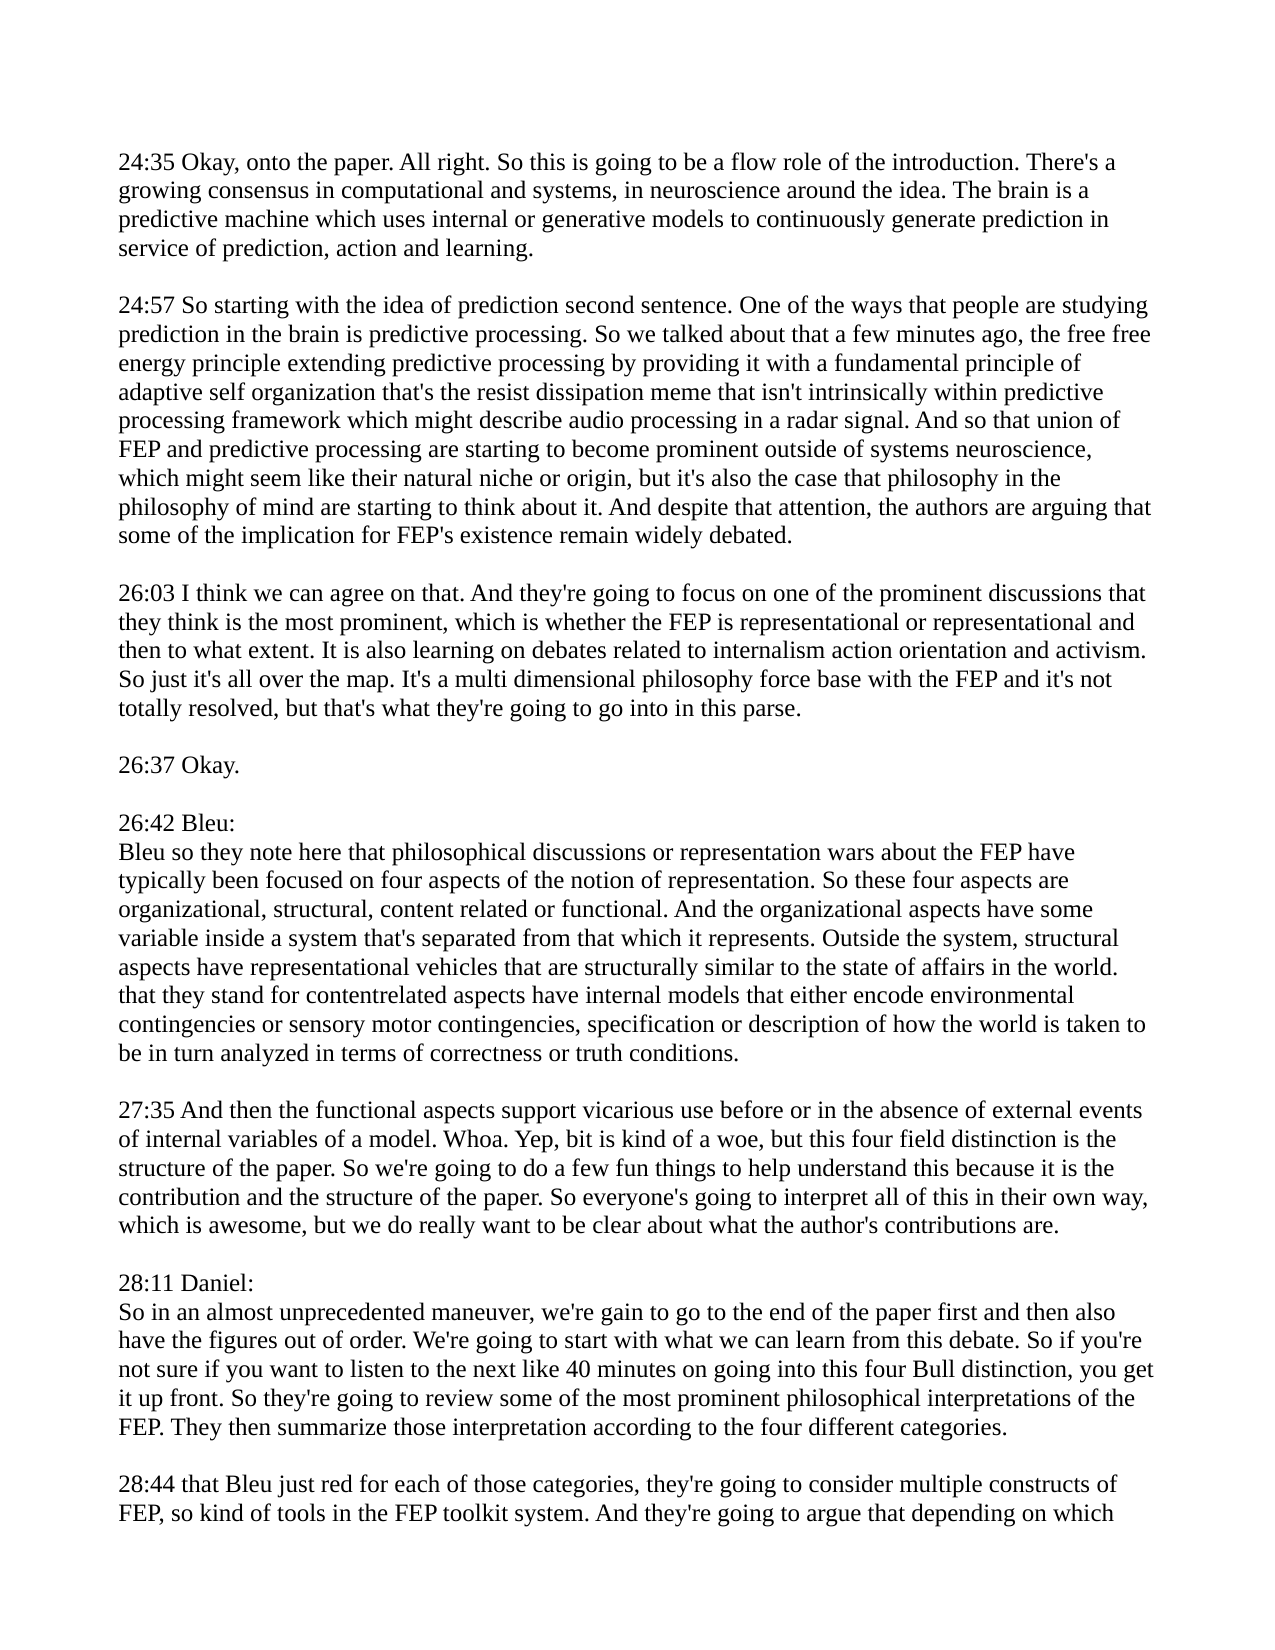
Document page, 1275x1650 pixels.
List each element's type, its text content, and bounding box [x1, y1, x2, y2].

text 24:35 Okay, onto the paper. All right. So this is going to be a flow role of the introduction. There's a growing consensus in computational and systems, in neuroscience around the idea. The brain is a predictive machine which uses internal or generative models to continuously generate prediction in service of prediction, action and learning. 24:57 So starting with the idea of prediction second sentence. One of the ways that people are studying prediction in the brain is predictive processing. So we talked about that a few minutes ago, the free free energy principle extending predictive processing by providing it with a fundamental principle of adaptive self organization that's the resist dissipation meme that isn't intrinsically within predictive processing framework which might describe audio processing in a radar signal. And so that union of FEP and predictive processing are starting to become prominent outside of systems neuroscience, which might seem like their natural niche or origin, but it's also the case that philosophy in the philosophy of mind are starting to think about it. And despite that attention, the authors are arguing that some of the implication for FEP's existence remain widely debated. 26:03 I think we can agree on that. And they're going to focus on one of the prominent discussions that they think is the most prominent, which is whether the FEP is representational or representational and then to what extent. It is also learning on debates related to internalism action orientation and activism. So just it's all over the map. It's a multi dimensional philosophy force base with the FEP and it's not totally resolved, but that's what they're going to go into in this parse. 26:37 Okay. 26:42 Bleu: Bleu so they note here that philosophical discussions or representation wars about the FEP have typically been focused on four aspects of the notion of representation. So these four aspects are organizational, structural, content related or functional. And the organizational aspects have some variable inside a system that's separated from that which it represents. Outside the system, structural aspects have representational vehicles that are structurally similar to the state of affairs in the world. that they stand for contentrelated aspects have internal models that either encode environmental contingencies or sensory motor contingencies, specification or description of how the world is taken to be in turn analyzed in terms of correctness or truth conditions. 27:35 And then the functional aspects support vicarious use before or in the absence of external events of internal variables of a model. Whoa. Yep, bit is kind of a woe, but this four field distinction is the structure of the paper. So we're going to do a few fun things to help understand this because it is the contribution and the structure of the paper. So everyone's going to interpret all of this in their own way, which is awesome, but we do really want to be clear about what the author's contributions are. 28:11 Daniel: So in an almost unprecedented maneuver, we're gain to go to the end of the paper first and then also have the figures out of order. We're going to start with what we can learn from this debate. So if you're not sure if you want to listen to the next like 40 minutes on going into this four Bull distinction, you get it up front. So they're going to review some of the most prominent philosophical interpretations of the FEP. They then summarize those interpretation according to the four different categories. 28:44 that Bleu just red for each of those categories, they're going to consider multiple constructs of FEP, so kind of tools in the FEP toolkit system. And they're going to argue that depending on which [118, 118, 1157, 1527]
